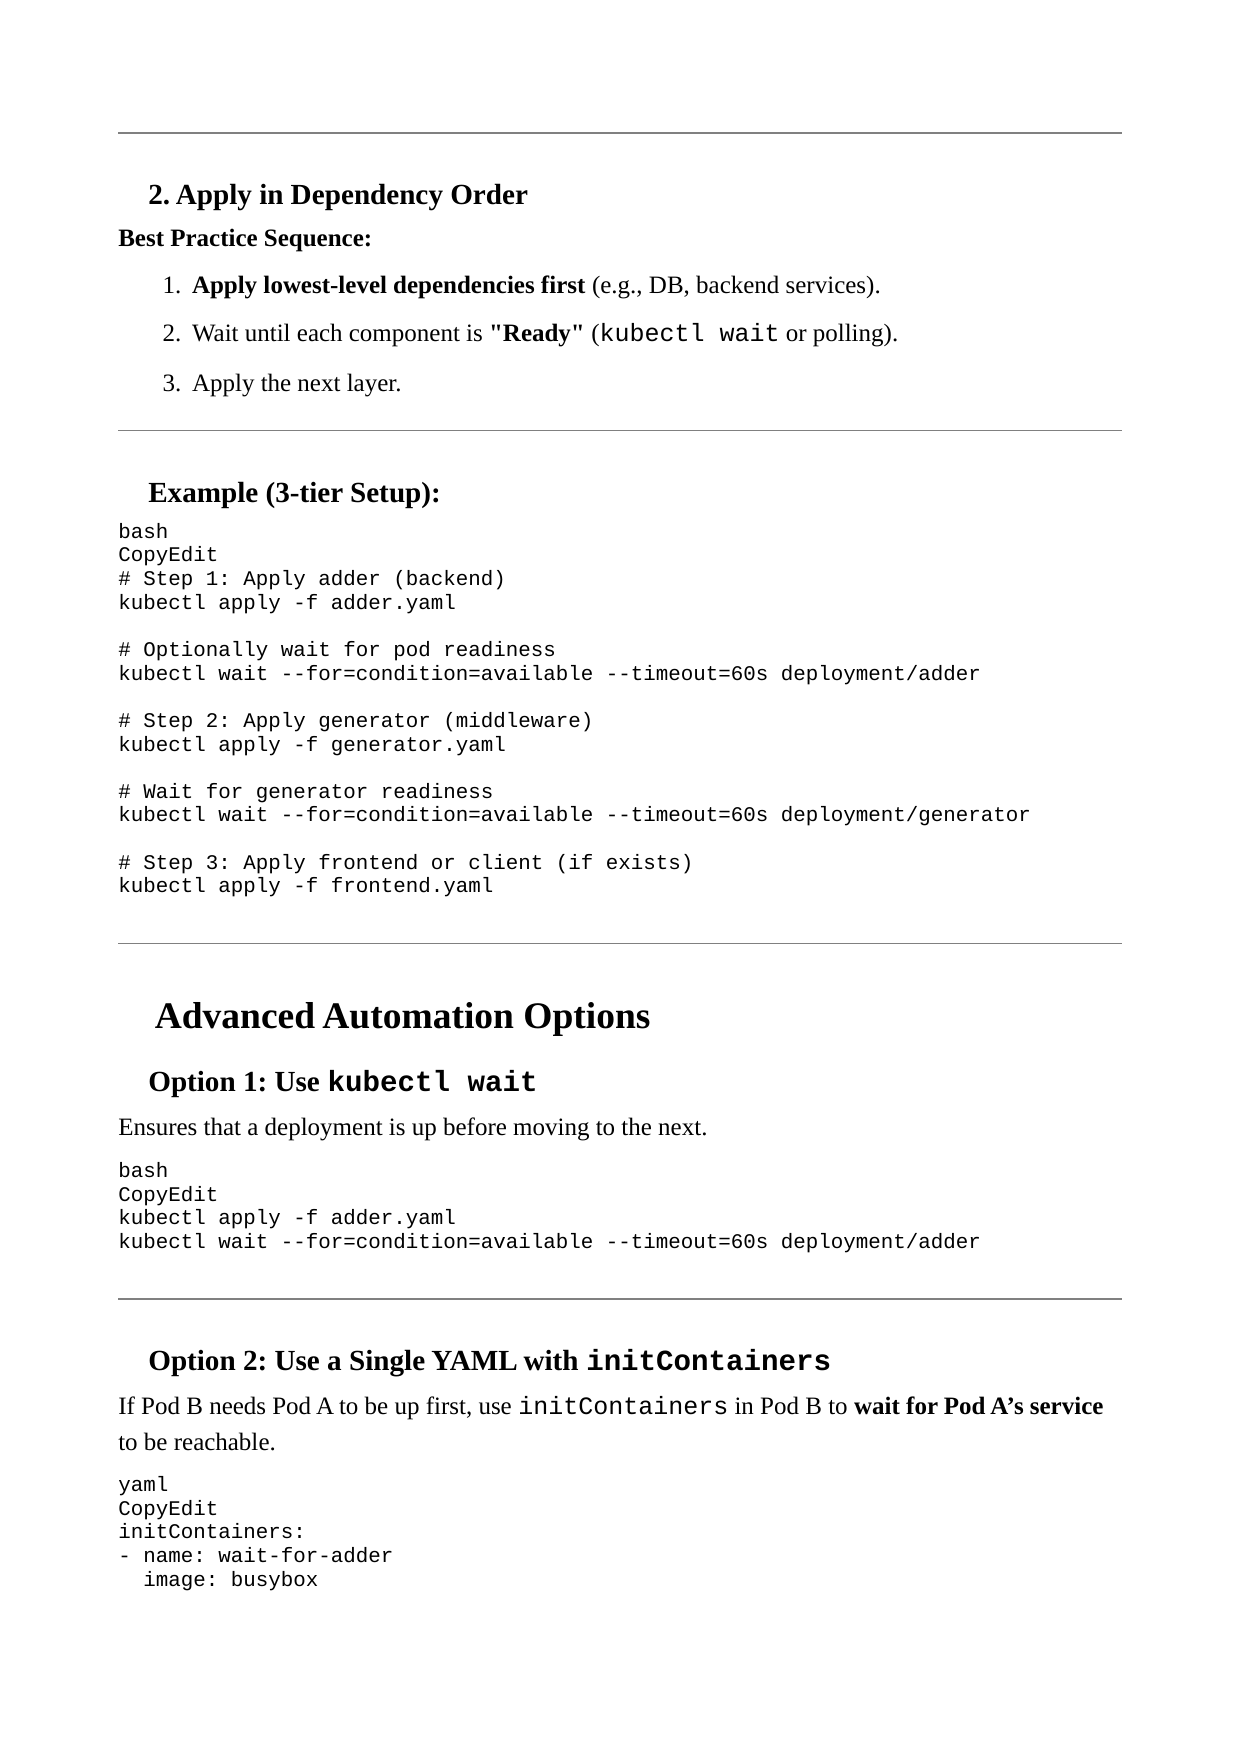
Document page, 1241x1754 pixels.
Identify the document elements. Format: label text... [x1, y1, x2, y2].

text kubectl apply -f generator.yaml [118, 733, 1122, 757]
text # Step 3: Apply frontend or client (if exists) [118, 852, 1122, 875]
text - name: wait-for-adder [118, 1545, 1122, 1569]
text image: busybox [118, 1569, 1122, 1592]
text bash [118, 521, 1122, 544]
subtitle 🧠 Advanced Automation Options [118, 994, 1122, 1037]
text bash [118, 1160, 1122, 1184]
text # Optionally wait for pod readiness [118, 639, 1122, 663]
text # Wait for generator readiness [118, 781, 1122, 804]
text CopyEdit [118, 1498, 1122, 1521]
subtitle 🧪 Example (3-tier Setup): [118, 475, 1122, 508]
text initContainers: [118, 1521, 1122, 1545]
list Wait until each component is "Ready" (kubectl wait or polling). [162, 318, 1122, 349]
text kubectl wait --for=condition=available --timeout=60s deployment/generator [118, 804, 1122, 828]
subtitle 🔹 Option 2: Use a Single YAML with initContainers [118, 1343, 1122, 1379]
text kubectl apply -f frontend.yaml [118, 875, 1122, 899]
text kubectl apply -f adder.yaml [118, 1207, 1122, 1231]
text If Pod B needs Pod A to be up first, use initContainers in Pod B to wait for Pod A’s service to be reachable. [118, 1391, 1122, 1455]
subtitle 🔄 2. Apply in Dependency Order [118, 177, 1122, 211]
text # Step 2: Apply generator (middleware) [118, 710, 1122, 733]
text CopyEdit [118, 1184, 1122, 1207]
list Apply the next layer. [162, 368, 1122, 397]
list Apply lowest-level dependencies first (e.g., DB, backend services). [162, 271, 1122, 299]
text # Step 1: Apply adder (backend) [118, 568, 1122, 592]
text kubectl wait --for=condition=available --timeout=60s deployment/adder [118, 1231, 1122, 1254]
text CopyEdit [118, 544, 1122, 568]
text kubectl apply -f adder.yaml [118, 592, 1122, 615]
text Best Practice Sequence: [118, 223, 1122, 252]
text Ensures that a deployment is up before moving to the next. [118, 1112, 1122, 1141]
subtitle 🔹 Option 1: Use kubectl wait [118, 1064, 1122, 1100]
text kubectl wait --for=condition=available --timeout=60s deployment/adder [118, 663, 1122, 686]
text yaml [118, 1474, 1122, 1498]
